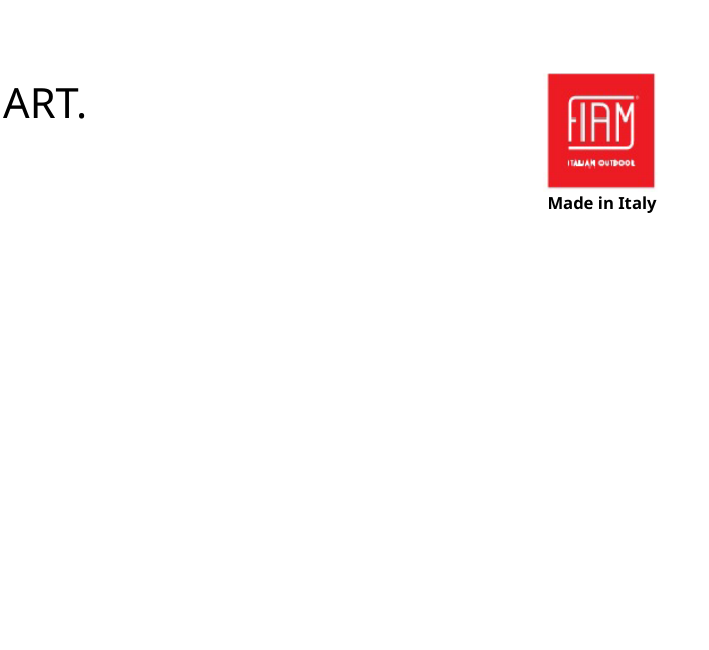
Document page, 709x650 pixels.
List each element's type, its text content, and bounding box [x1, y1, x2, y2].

text <for each="counter in range(0, load(record, 'counter') or 1)"> [0, 36, 709, 59]
text <for each="record in get_report_label(data)"> [0, 1, 709, 23]
picture [542, 73, 662, 192]
table_header Made in Italy [495, 71, 709, 543]
table_header ART. <load(record, 'code')> <load(record, 'frame', mode='string')> <load(record, 'frame')> <load(record, 'frame', mode='string')> <load(record, 'fabric')> [0, 71, 495, 543]
